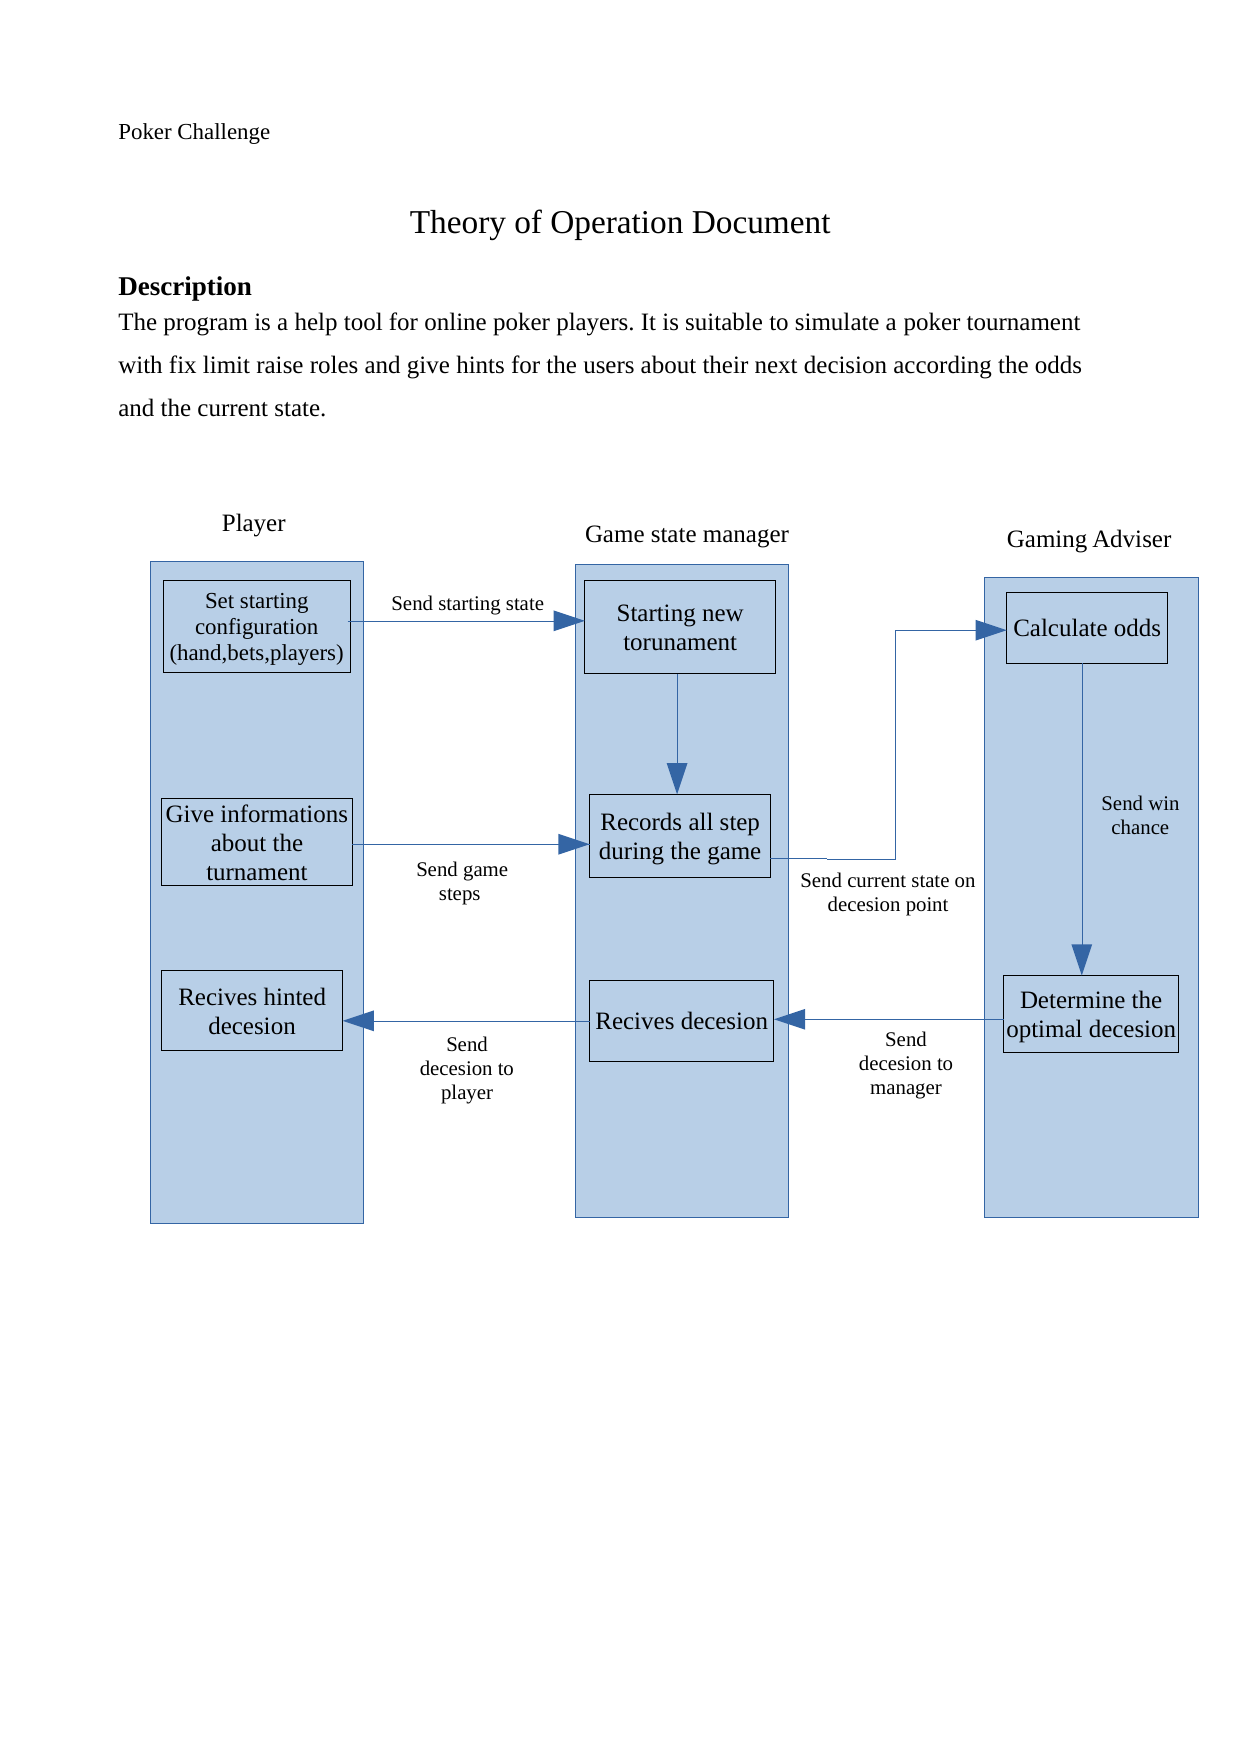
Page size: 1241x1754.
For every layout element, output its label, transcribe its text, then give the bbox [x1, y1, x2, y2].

text The program is a help tool for online poker players. It is suitable to simulate a poker tournament with fix limit raise roles and give hints for the users about their next decision according the odds and the current state. [118, 307, 1122, 422]
text Theory of Operation Document [118, 203, 1122, 241]
text Description [118, 270, 1122, 301]
